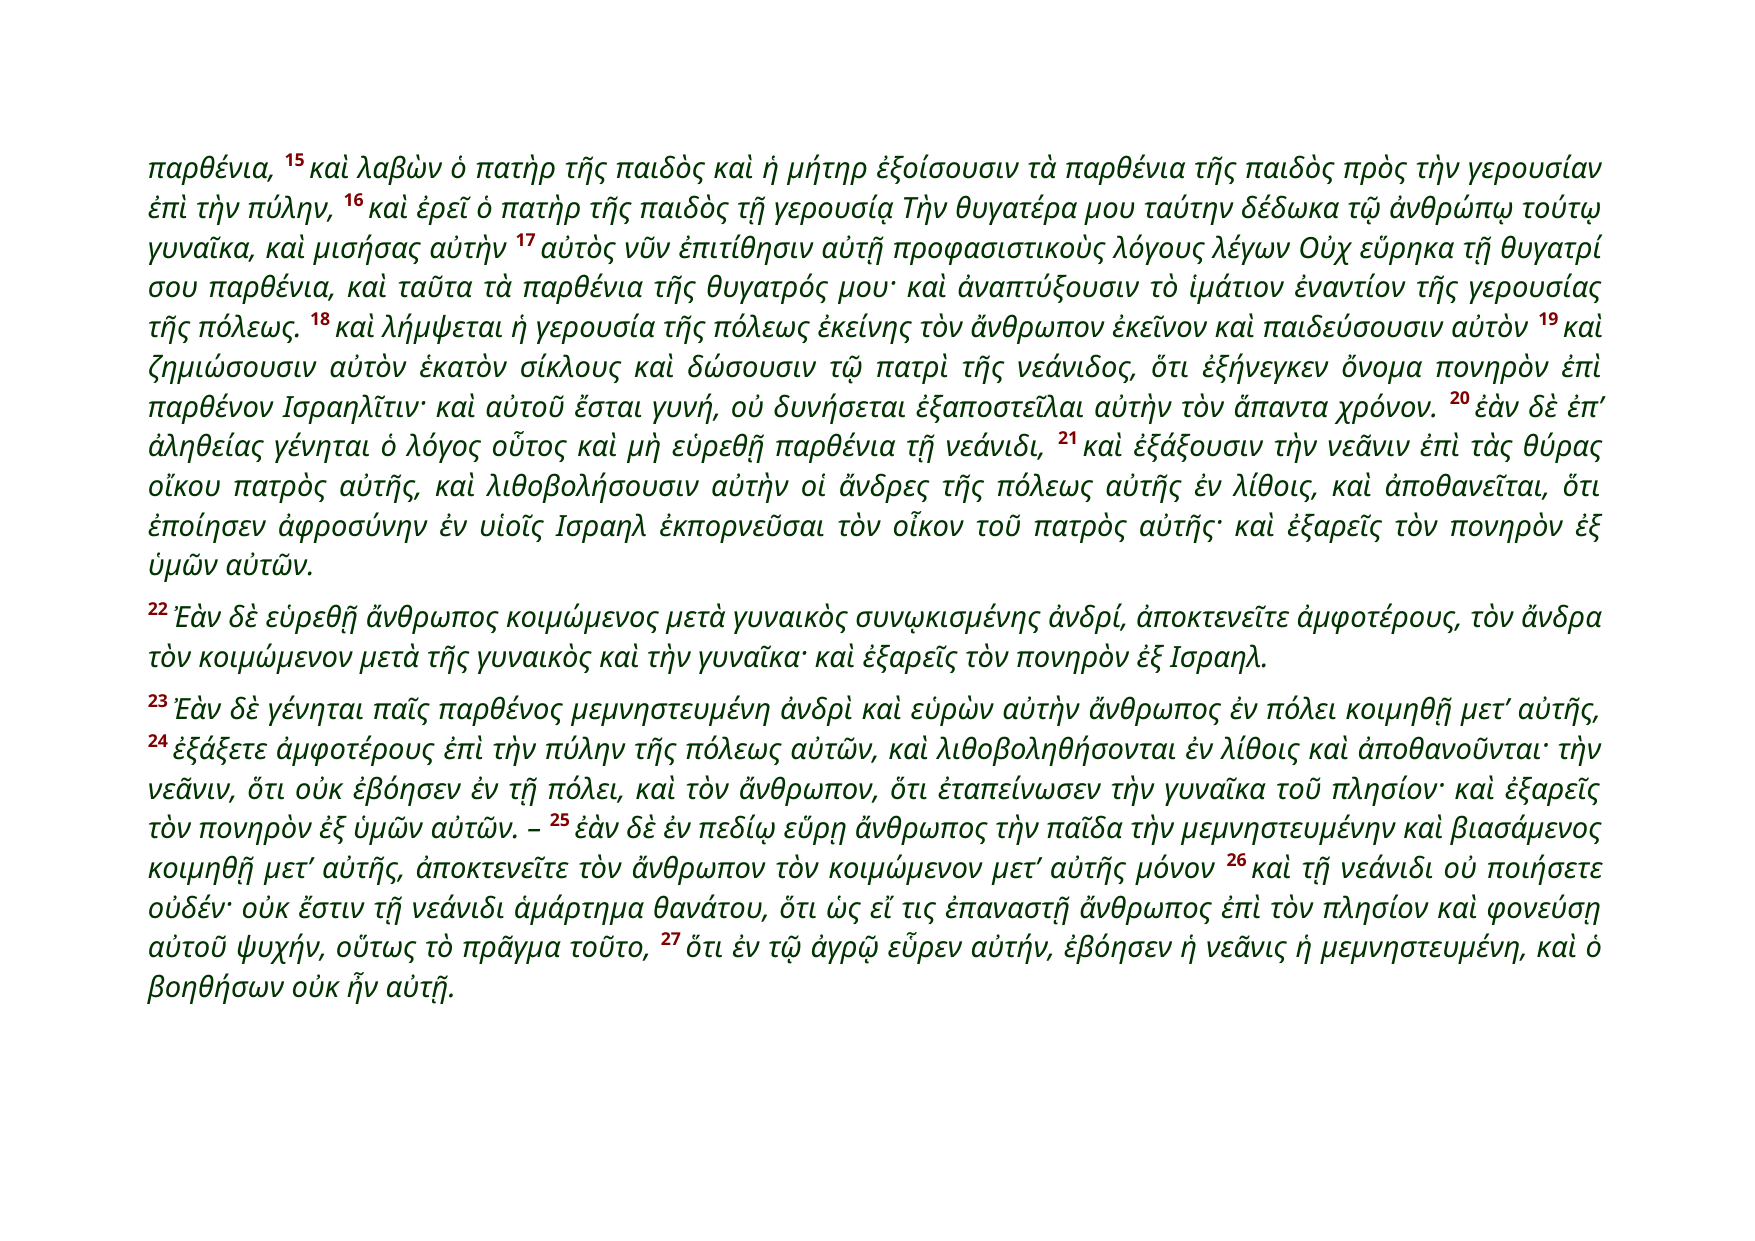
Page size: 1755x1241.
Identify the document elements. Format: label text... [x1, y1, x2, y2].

text 22 Ἐὰν δὲ εὑρεθῇ ἄνθρωπος κοιμώμενος μετὰ γυναικὸς συνῳκισμένης ἀνδρί, ἀποκτενεῖτε ἀμφοτέρους, τὸν ἄνδρα τὸν κοιμώμενον μετὰ τῆς γυναικὸς καὶ τὴν γυναῖκα· καὶ ἐξαρεῖς τὸν πονηρὸν ἐξ Ισραηλ. [148, 597, 1606, 676]
text 23 Ἐὰν δὲ γένηται παῖς παρθένος μεμνηστευμένη ἀνδρὶ καὶ εὑρὼν αὐτὴν ἄνθρωπος ἐν πόλει κοιμηθῇ μετ’ αὐτῆς, 24 ἐξάξετε ἀμφοτέρους ἐπὶ τὴν πύλην τῆς πόλεως αὐτῶν, καὶ λιθοβοληθήσονται ἐν λίθοις καὶ ἀποθανοῦνται· τὴν νεᾶνιν, ὅτι οὐκ ἐβόησεν ἐν τῇ πόλει, καὶ τὸν ἄνθρωπον, ὅτι ἐταπείνωσεν τὴν γυναῖκα τοῦ πλησίον· καὶ ἐξαρεῖς τὸν πονηρὸν ἐξ ὑμῶν αὐτῶν. – 25 ἐὰν δὲ ἐν πεδίῳ εὕρῃ ἄνθρωπος τὴν παῖδα τὴν μεμνηστευμένην καὶ βιασάμενος κοιμηθῇ μετ’ αὐτῆς, ἀποκτενεῖτε τὸν ἄνθρωπον τὸν κοιμώμενον μετ’ αὐτῆς μόνον 26 καὶ τῇ νεάνιδι οὐ ποιήσετε οὐδέν· οὐκ ἔστιν τῇ νεάνιδι ἁμάρτημα θανάτου, ὅτι ὡς εἴ τις ἐπαναστῇ ἄνθρωπος ἐπὶ τὸν πλησίον καὶ φονεύσῃ αὐτοῦ ψυχήν, οὕτως τὸ πρᾶγμα τοῦτο, 27 ὅτι ἐν τῷ ἀγρῷ εὗρεν αὐτήν, ἐβόησεν ἡ νεᾶνις ἡ μεμνηστευμένη, καὶ ὁ βοηθήσων οὐκ ἦν αὐτῇ. [148, 689, 1606, 1006]
text παρθένια, 15 καὶ λαβὼν ὁ πατὴρ τῆς παιδὸς καὶ ἡ μήτηρ ἐξοίσουσιν τὰ παρθένια τῆς παιδὸς πρὸς τὴν γερουσίαν ἐπὶ τὴν πύλην, 16 καὶ ἐρεῖ ὁ πατὴρ τῆς παιδὸς τῇ γερουσίᾳ Τὴν θυγατέρα μου ταύτην δέδωκα τῷ ἀνθρώπῳ τούτῳ γυναῖκα, καὶ μισήσας αὐτὴν 17 αὐτὸς νῦν ἐπιτίθησιν αὐτῇ προφασιστικοὺς λόγους λέγων Οὐχ εὕρηκα τῇ θυγατρί σου παρθένια, καὶ ταῦτα τὰ παρθένια τῆς θυγατρός μου· καὶ ἀναπτύξουσιν τὸ ἱμάτιον ἐναντίον τῆς γερουσίας τῆς πόλεως. 18 καὶ λήμψεται ἡ γερουσία τῆς πόλεως ἐκείνης τὸν ἄνθρωπον ἐκεῖνον καὶ παιδεύσουσιν αὐτὸν 19 καὶ ζημιώσουσιν αὐτὸν ἑκατὸν σίκλους καὶ δώσουσιν τῷ πατρὶ τῆς νεάνιδος, ὅτι ἐξήνεγκεν ὄνομα πονηρὸν ἐπὶ παρθένον Ισραηλῖτιν· καὶ αὐτοῦ ἔσται γυνή, οὐ δυνήσεται ἐξαποστεῖλαι αὐτὴν τὸν ἅπαντα χρόνον. 20 ἐὰν δὲ ἐπ’ ἀληθείας γένηται ὁ λόγος οὗτος καὶ μὴ εὑρεθῇ παρθένια τῇ νεάνιδι, 21 καὶ ἐξάξουσιν τὴν νεᾶνιν ἐπὶ τὰς θύρας οἴκου πατρὸς αὐτῆς, καὶ λιθοβολήσουσιν αὐτὴν οἱ ἄνδρες τῆς πόλεως αὐτῆς ἐν λίθοις, καὶ ἀποθανεῖται, ὅτι ἐποίησεν ἀφροσύνην ἐν υἱοῖς Ισραηλ ἐκπορνεῦσαι τὸν οἶκον τοῦ πατρὸς αὐτῆς· καὶ ἐξαρεῖς τὸν πονηρὸν ἐξ ὑμῶν αὐτῶν. [148, 148, 1606, 584]
